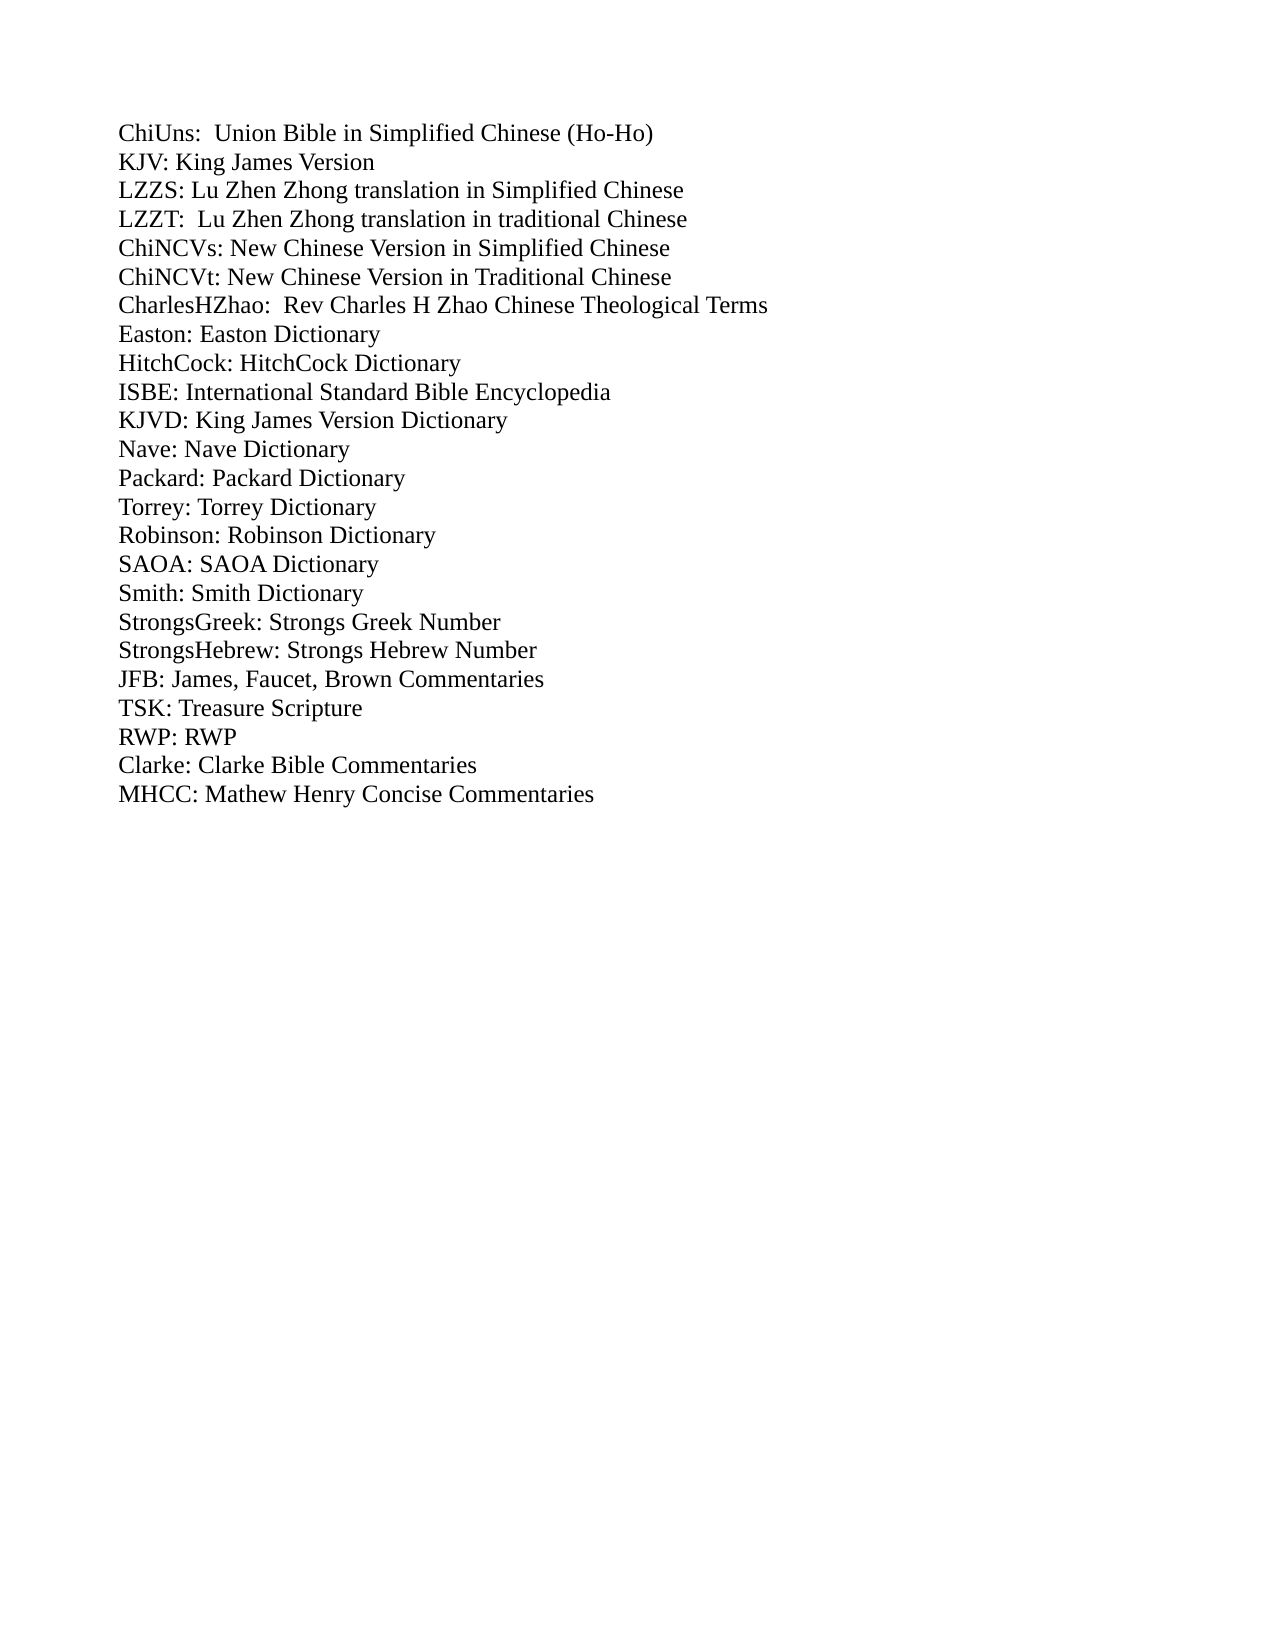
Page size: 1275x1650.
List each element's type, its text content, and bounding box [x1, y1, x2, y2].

text KJV: King James Version [118, 147, 1157, 176]
text StrongsGreek: Strongs Greek Number [118, 607, 1157, 636]
text TSK: Treasure Scripture [118, 693, 1157, 722]
text Nave: Nave Dictionary [118, 434, 1157, 463]
text ChiNCVt: New Chinese Version in Traditional Chinese [118, 262, 1157, 291]
text Robinson: Robinson Dictionary [118, 521, 1157, 549]
text Smith: Smith Dictionary [118, 578, 1157, 607]
text SAOA: SAOA Dictionary [118, 549, 1157, 578]
text StrongsHebrew: Strongs Hebrew Number [118, 636, 1157, 664]
text JFB: James, Faucet, Brown Commentaries [118, 664, 1157, 693]
text Torrey: Torrey Dictionary [118, 492, 1157, 521]
text LZZS: Lu Zhen Zhong translation in Simplified Chinese [118, 176, 1157, 204]
text ISBE: International Standard Bible Encyclopedia [118, 377, 1157, 406]
text ChiNCVs: New Chinese Version in Simplified Chinese [118, 233, 1157, 262]
text MHCC: Mathew Henry Concise Commentaries [118, 779, 1157, 808]
text Easton: Easton Dictionary [118, 319, 1157, 348]
text ChiUns: Union Bible in Simplified Chinese (Ho-Ho) [118, 118, 1157, 147]
text LZZT: Lu Zhen Zhong translation in traditional Chinese [118, 204, 1157, 233]
text Packard: Packard Dictionary [118, 463, 1157, 492]
text RWP: RWP [118, 722, 1157, 751]
text HitchCock: HitchCock Dictionary [118, 348, 1157, 377]
text Clarke: Clarke Bible Commentaries [118, 751, 1157, 779]
text KJVD: King James Version Dictionary [118, 406, 1157, 434]
text CharlesHZhao: Rev Charles H Zhao Chinese Theological Terms [118, 291, 1157, 319]
